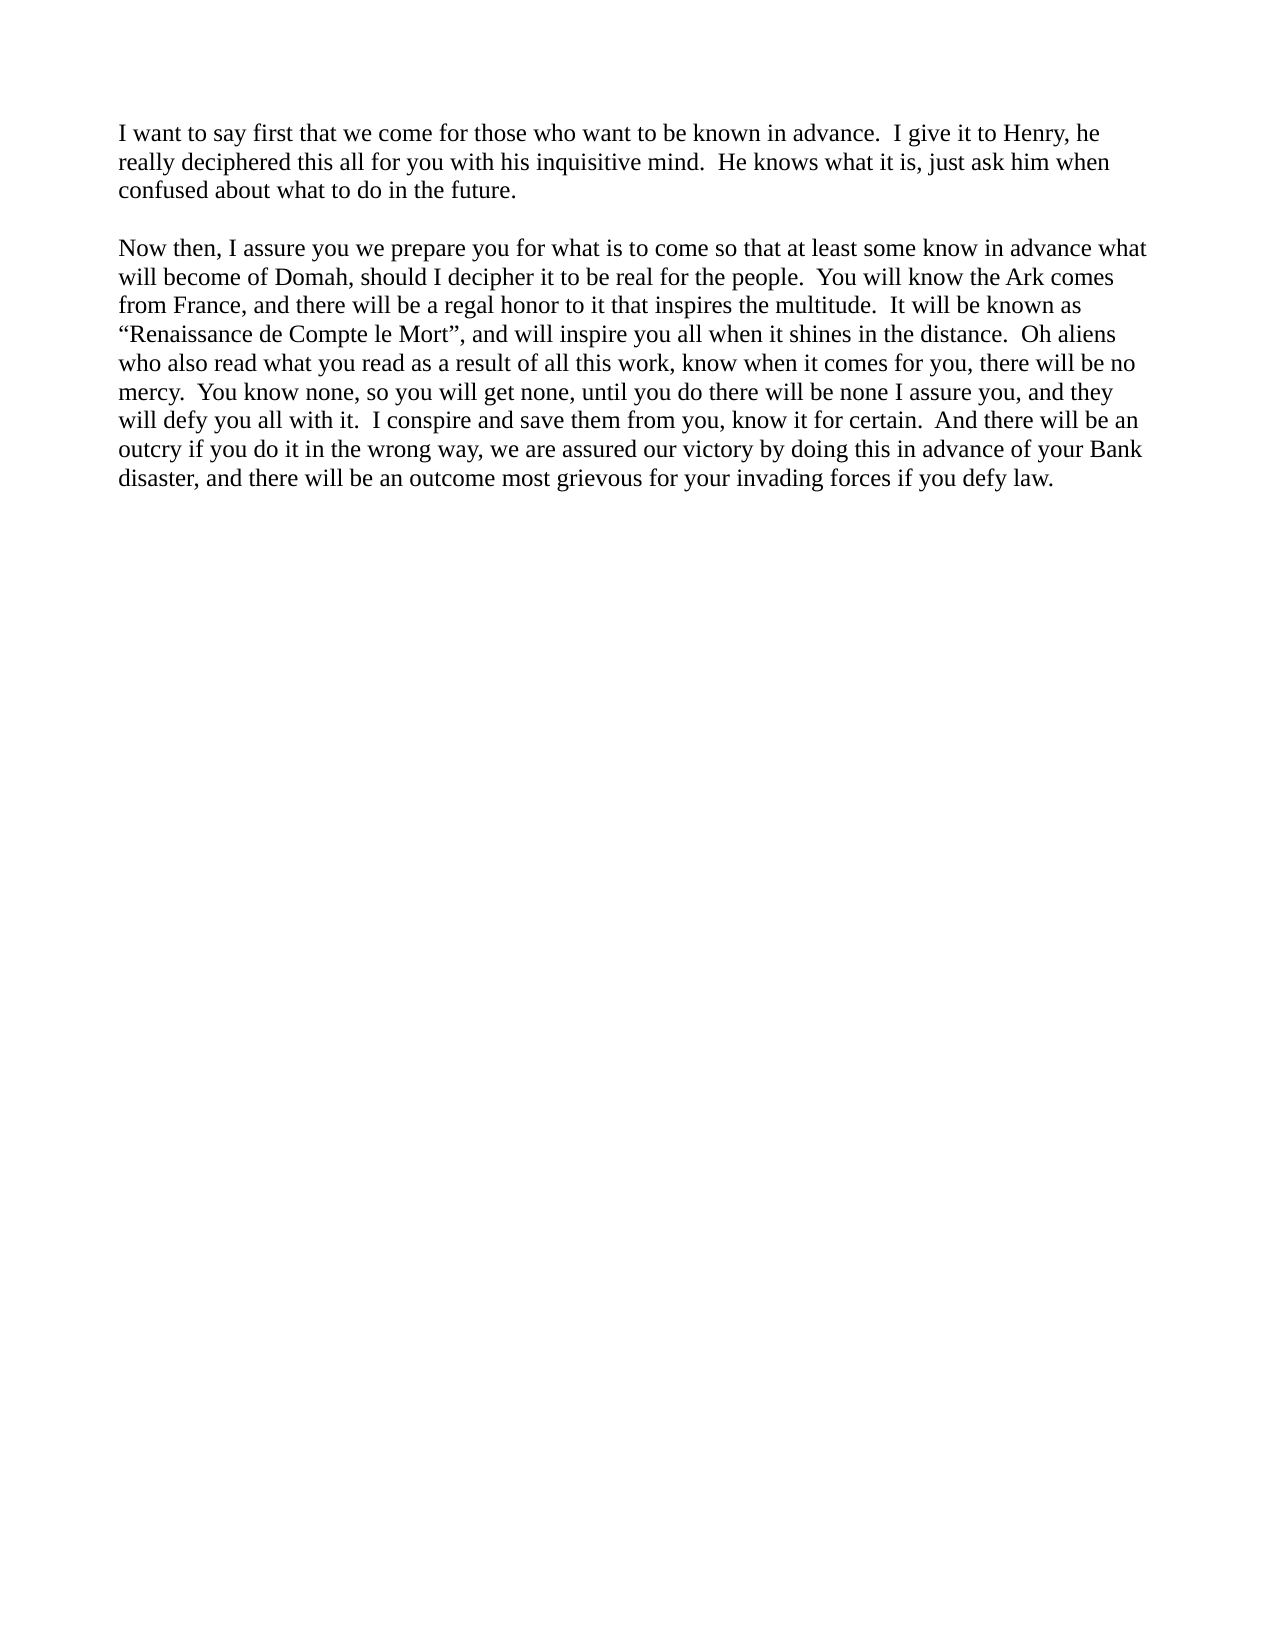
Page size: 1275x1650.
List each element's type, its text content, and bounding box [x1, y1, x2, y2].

text Now then, I assure you we prepare you for what is to come so that at least some know in advance what will become of Domah, should I decipher it to be real for the people. You will know the Ark comes from France, and there will be a regal honor to it that inspires the multitude. It will be known as “Renaissance de Compte le Mort”, and will inspire you all when it shines in the distance. Oh aliens who also read what you read as a result of all this work, know when it comes for you, there will be no mercy. You know none, so you will get none, until you do there will be none I assure you, and they will defy you all with it. I conspire and save them from you, know it for certain. And there will be an outcry if you do it in the wrong way, we are assured our victory by doing this in advance of your Bank disaster, and there will be an outcome most grievous for your invading forces if you defy law. [118, 233, 1157, 492]
text I want to say first that we come for those who want to be known in advance. I give it to Henry, he really deciphered this all for you with his inquisitive mind. He knows what it is, just ask him when confused about what to do in the future. [118, 118, 1157, 204]
